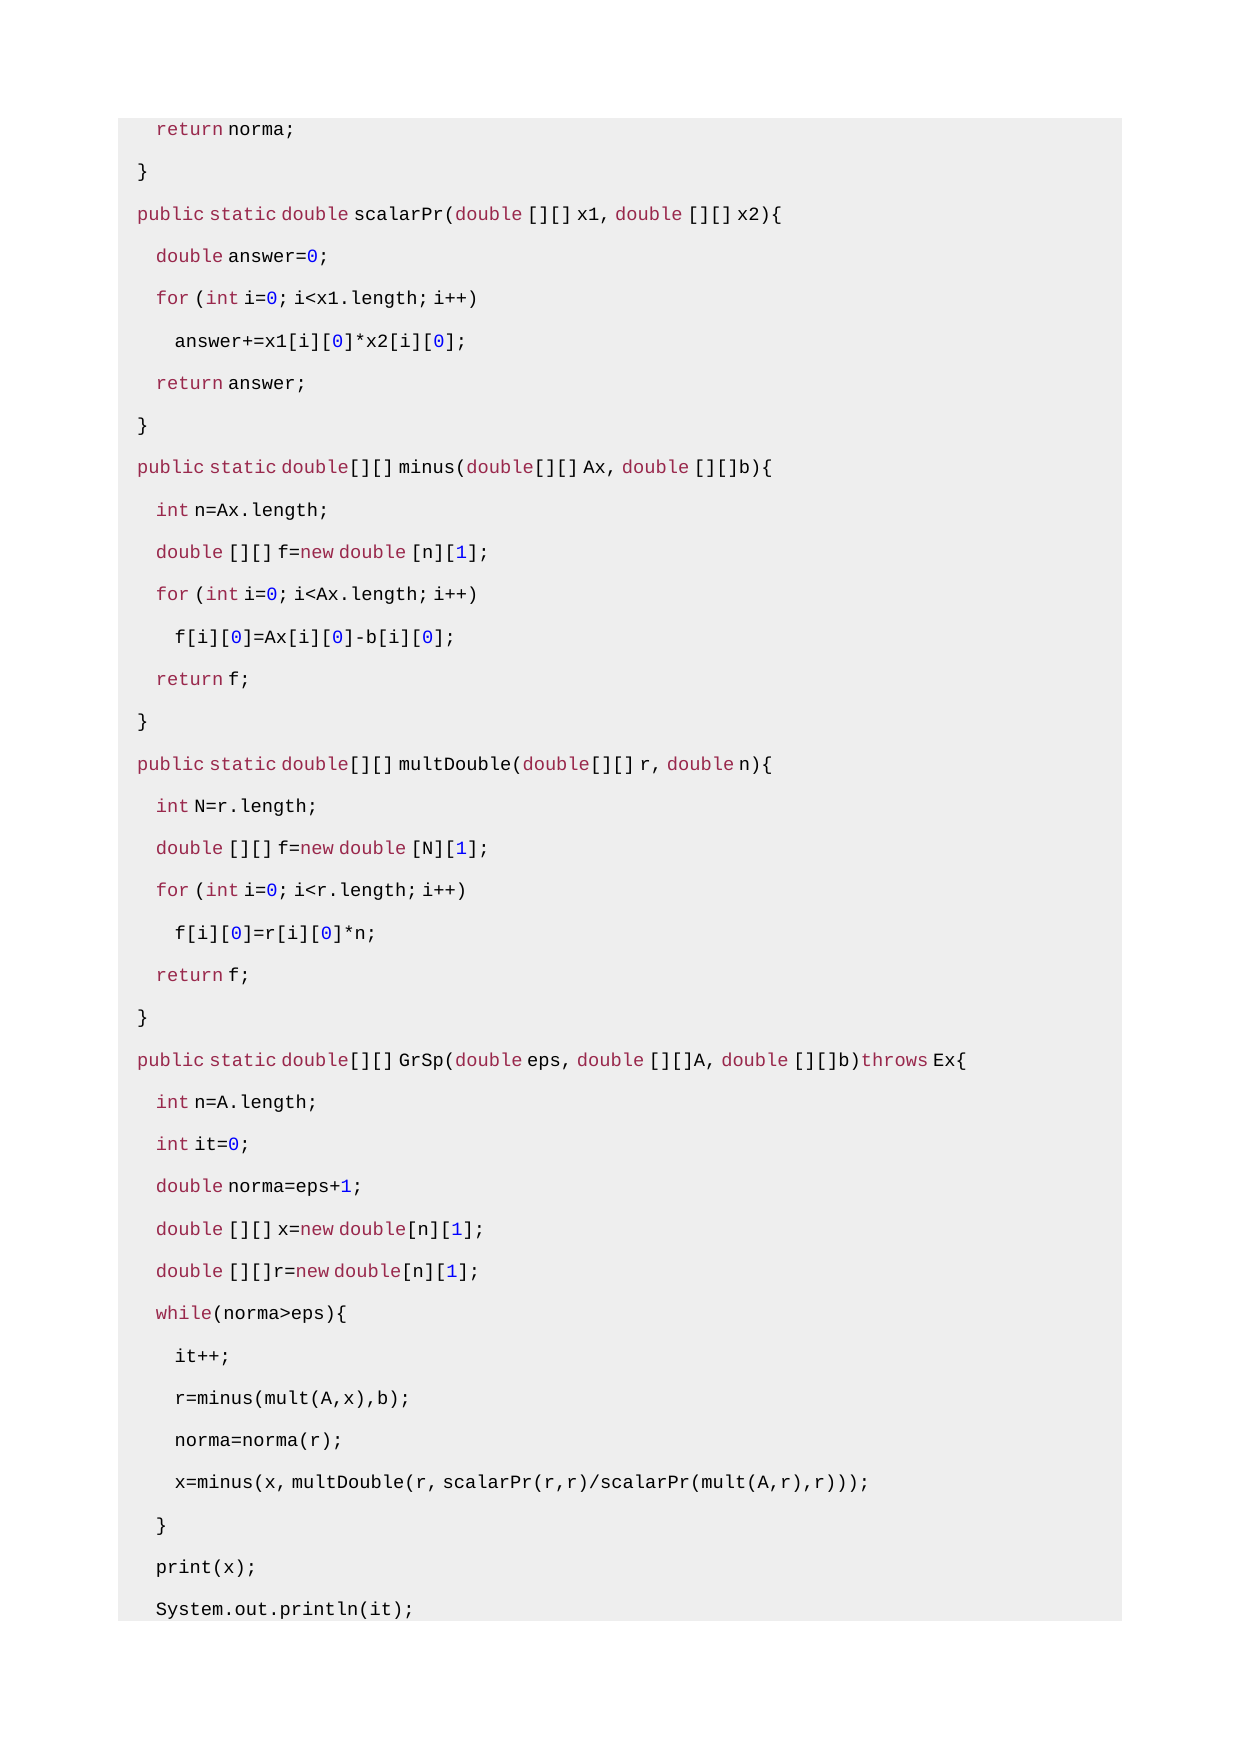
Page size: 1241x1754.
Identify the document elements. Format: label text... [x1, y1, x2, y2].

text double [][] x=new double[n][1]; [118, 1218, 1122, 1241]
text System.out.println(it); [118, 1598, 1122, 1621]
text int n=A.length; [118, 1091, 1122, 1114]
text f[i][0]=Ax[i][0]-b[i][0]; [118, 626, 1122, 649]
text int it=0; [118, 1133, 1122, 1156]
text norma=norma(r); [118, 1429, 1122, 1452]
text for (int i=0; i<Ax.length; i++) [118, 583, 1122, 606]
text it++; [118, 1344, 1122, 1368]
text x=minus(x, multDouble(r, scalarPr(r,r)/scalarPr(mult(A,r),r))); [118, 1471, 1122, 1494]
text public static double[][] multDouble(double[][] r, double n){ [118, 752, 1122, 776]
text print(x); [118, 1556, 1122, 1579]
text return norma; [118, 118, 1122, 141]
text double answer=0; [118, 245, 1122, 268]
text double [][]r=new double[n][1]; [118, 1260, 1122, 1283]
text while(norma>eps){ [118, 1302, 1122, 1325]
text } [118, 160, 1122, 183]
text double [][] f=new double [N][1]; [118, 837, 1122, 860]
text public static double scalarPr(double [][] x1, double [][] x2){ [118, 203, 1122, 226]
text } [118, 414, 1122, 437]
text } [118, 710, 1122, 733]
text public static double[][] minus(double[][] Ax, double [][]b){ [118, 456, 1122, 479]
text answer+=x1[i][0]*x2[i][0]; [118, 329, 1122, 353]
text return f; [118, 668, 1122, 691]
text f[i][0]=r[i][0]*n; [118, 922, 1122, 945]
text for (int i=0; i<x1.length; i++) [118, 287, 1122, 310]
text public static double[][] GrSp(double eps, double [][]A, double [][]b)throws Ex{ [118, 1048, 1122, 1072]
text } [118, 1514, 1122, 1537]
text double norma=eps+1; [118, 1175, 1122, 1198]
text r=minus(mult(A,x),b); [118, 1387, 1122, 1410]
text return answer; [118, 372, 1122, 395]
text return f; [118, 964, 1122, 987]
text } [118, 1006, 1122, 1029]
text int n=Ax.length; [118, 499, 1122, 522]
text for (int i=0; i<r.length; i++) [118, 879, 1122, 902]
text double [][] f=new double [n][1]; [118, 541, 1122, 564]
text int N=r.length; [118, 795, 1122, 818]
